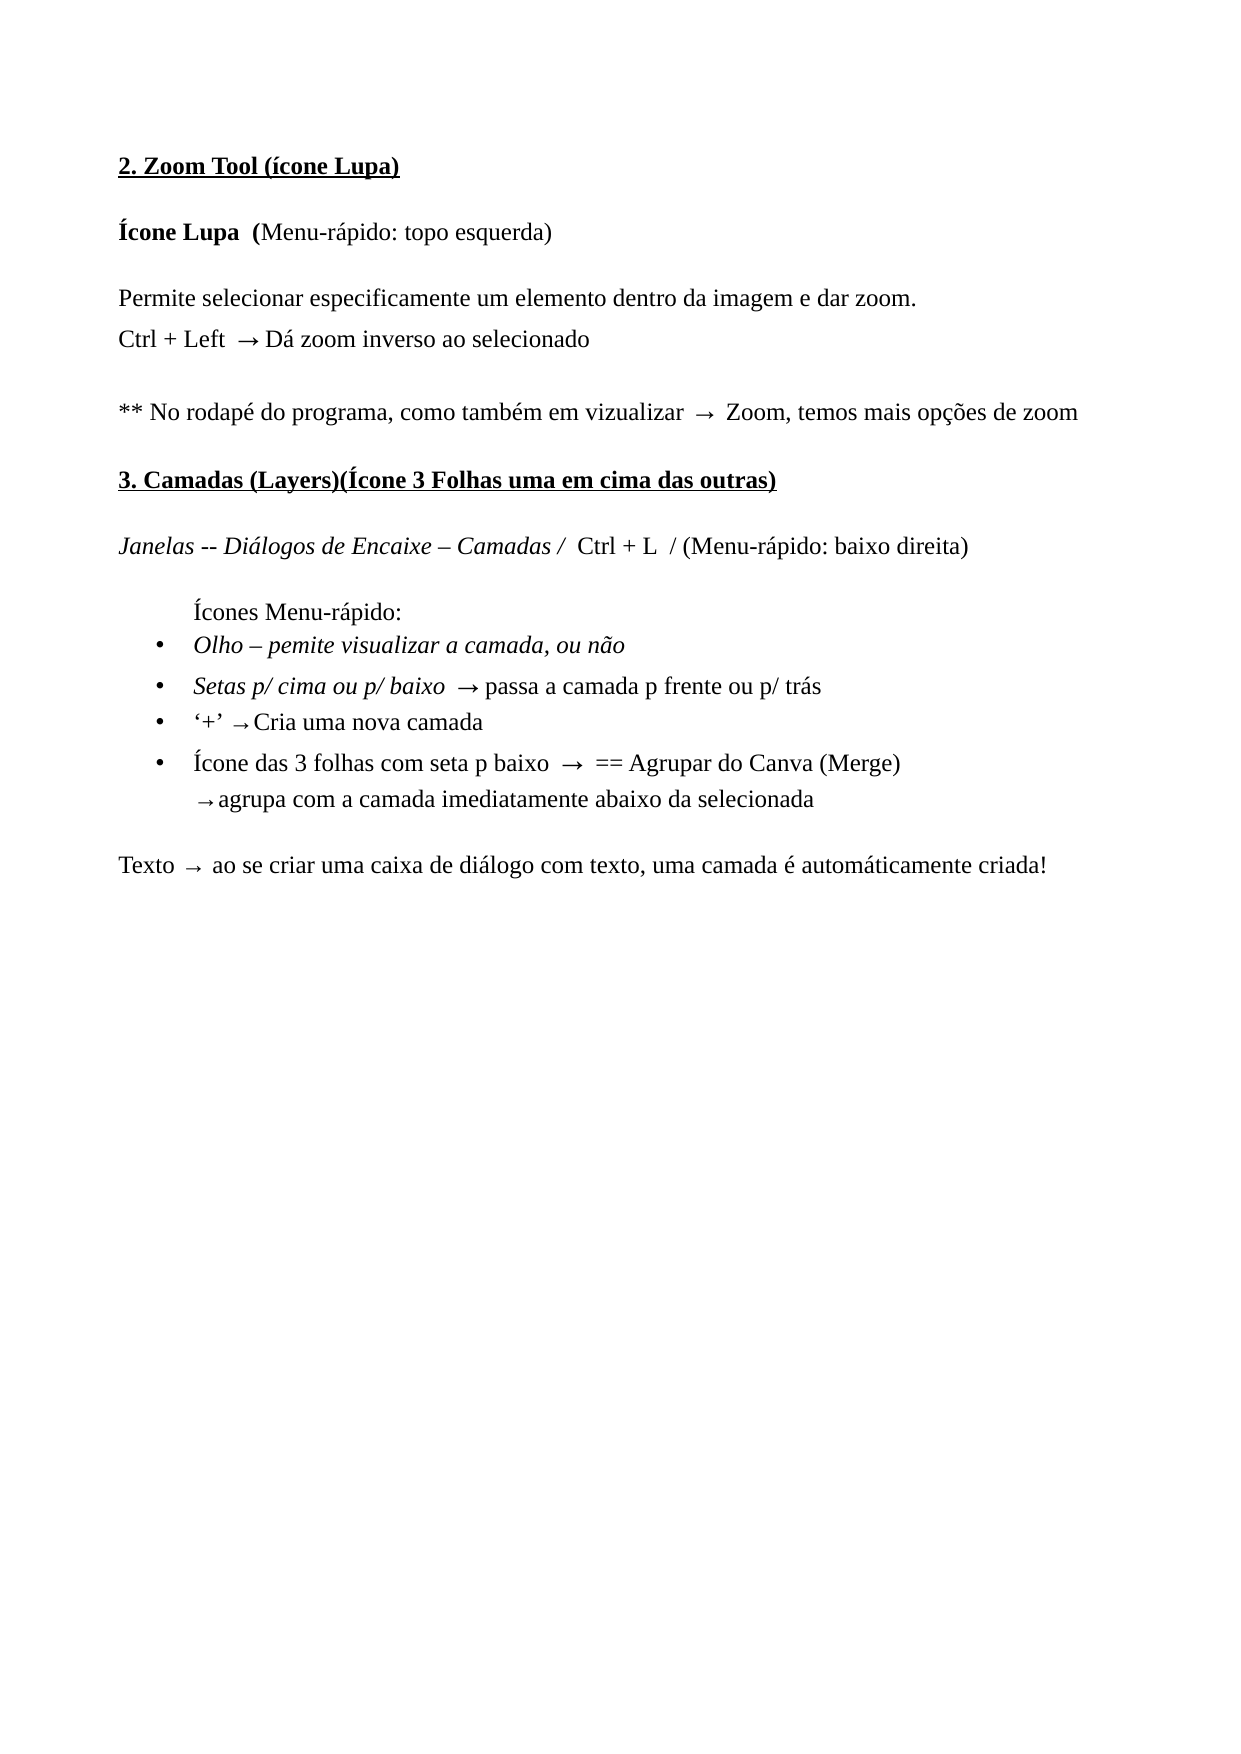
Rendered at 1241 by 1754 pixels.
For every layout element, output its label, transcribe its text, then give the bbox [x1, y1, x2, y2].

text Ctrl + Left →Dá zoom inverso ao selecionado [118, 316, 1122, 354]
list ‘+’ →Cria uma nova camada [156, 707, 1122, 736]
text Texto → ao se criar uma caixa de diálogo com texto, uma camada é automáticamente criada! [118, 850, 1122, 879]
text Ícone Lupa (Menu-rápido: topo esquerda) [118, 217, 1122, 246]
text 3. Camadas (Layers)(Ícone 3 Folhas uma em cima das outras) [118, 465, 1122, 494]
text 2. Zoom Tool (ícone Lupa) [118, 151, 1122, 180]
list →agrupa com a camada imediatamente abaixo da selecionada [156, 784, 1122, 813]
list Olho – pemite visualizar a camada, ou não [156, 630, 1122, 659]
text ** No rodapé do programa, como também em vizualizar → Zoom, temos mais opções de zoom [118, 393, 1122, 427]
list Ícones Menu-rápido: [156, 597, 1122, 626]
list Ícone das 3 folhas com seta p baixo → == Agrupar do Canva (Merge) [156, 740, 1122, 778]
list Setas p/ cima ou p/ baixo →passa a camada p frente ou p/ trás [156, 663, 1122, 701]
text Janelas -- Diálogos de Encaixe – Camadas / Ctrl + L / (Menu-rápido: baixo direita) [118, 531, 1122, 560]
text Permite selecionar especificamente um elemento dentro da imagem e dar zoom. [118, 283, 1122, 312]
